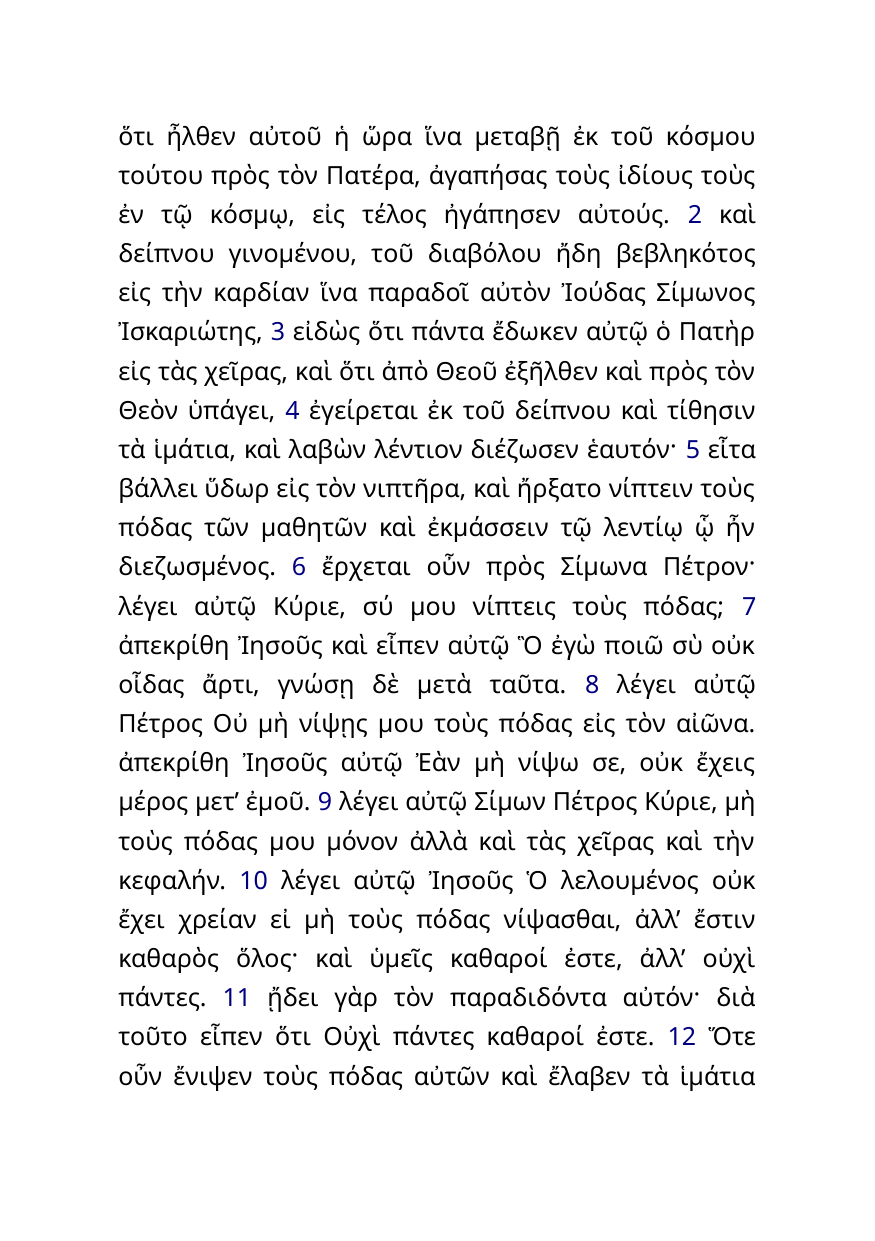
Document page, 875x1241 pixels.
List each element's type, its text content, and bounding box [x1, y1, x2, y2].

text ὅτι ἦλθεν αὐτοῦ ἡ ὥρα ἵνα μεταβῇ ἐκ τοῦ κόσμου τούτου πρὸς τὸν Πατέρα, ἀγαπήσας τοὺς ἰδίους τοὺς ἐν τῷ κόσμῳ, εἰς τέλος ἠγάπησεν αὐτούς. 2 καὶ δείπνου γινομένου, τοῦ διαβόλου ἤδη βεβληκότος εἰς τὴν καρδίαν ἵνα παραδοῖ αὐτὸν Ἰούδας Σίμωνος Ἰσκαριώτης, 3 εἰδὼς ὅτι πάντα ἔδωκεν αὐτῷ ὁ Πατὴρ εἰς τὰς χεῖρας, καὶ ὅτι ἀπὸ Θεοῦ ἐξῆλθεν καὶ πρὸς τὸν Θεὸν ὑπάγει, 4 ἐγείρεται ἐκ τοῦ δείπνου καὶ τίθησιν τὰ ἱμάτια, καὶ λαβὼν λέντιον διέζωσεν ἑαυτόν· 5 εἶτα βάλλει ὕδωρ εἰς τὸν νιπτῆρα, καὶ ἤρξατο νίπτειν τοὺς πόδας τῶν μαθητῶν καὶ ἐκμάσσειν τῷ λεντίῳ ᾧ ἦν διεζωσμένος. 6 ἔρχεται οὖν πρὸς Σίμωνα Πέτρον· λέγει αὐτῷ Κύριε, σύ μου νίπτεις τοὺς πόδας; 7 ἀπεκρίθη Ἰησοῦς καὶ εἶπεν αὐτῷ Ὃ ἐγὼ ποιῶ σὺ οὐκ οἶδας ἄρτι, γνώσῃ δὲ μετὰ ταῦτα. 8 λέγει αὐτῷ Πέτρος Οὐ μὴ νίψῃς μου τοὺς πόδας εἰς τὸν αἰῶνα. ἀπεκρίθη Ἰησοῦς αὐτῷ Ἐὰν μὴ νίψω σε, οὐκ ἔχεις μέρος μετ’ ἐμοῦ. 9 λέγει αὐτῷ Σίμων Πέτρος Κύριε, μὴ τοὺς πόδας μου μόνον ἀλλὰ καὶ τὰς χεῖρας καὶ τὴν κεφαλήν. 10 λέγει αὐτῷ Ἰησοῦς Ὁ λελουμένος οὐκ ἔχει χρείαν εἰ μὴ τοὺς πόδας νίψασθαι, ἀλλ’ ἔστιν καθαρὸς ὅλος· καὶ ὑμεῖς καθαροί ἐστε, ἀλλ’ οὐχὶ πάντες. 11 ᾔδει γὰρ τὸν παραδιδόντα αὐτόν· διὰ τοῦτο εἶπεν ὅτι Οὐχὶ πάντες καθαροί ἐστε. 12 Ὅτε οὖν ἔνιψεν τοὺς πόδας αὐτῶν καὶ ἔλαβεν τὰ ἱμάτια [118, 118, 756, 1092]
